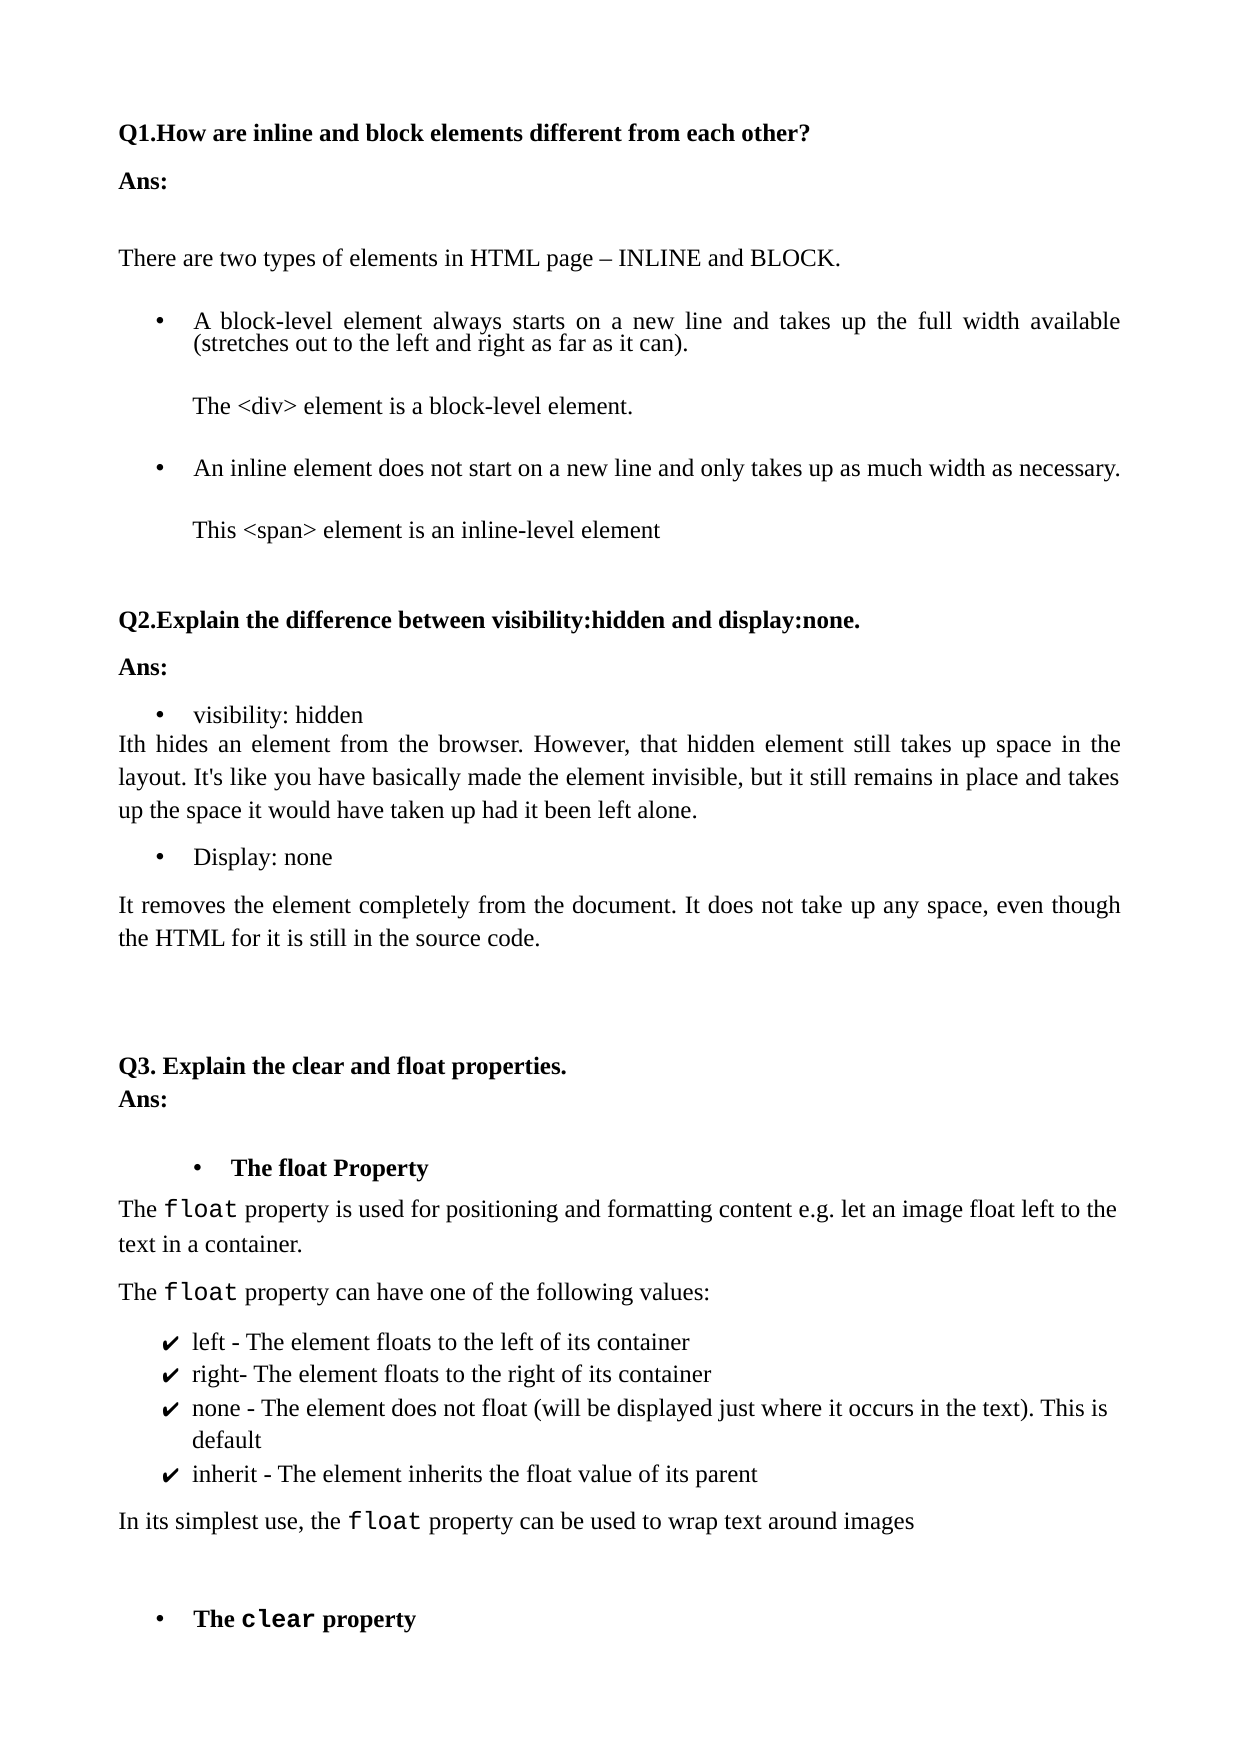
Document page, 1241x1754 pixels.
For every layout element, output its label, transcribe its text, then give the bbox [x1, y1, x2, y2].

text Ans: [118, 652, 1122, 681]
list right- The element floats to the right of its container [162, 1359, 1122, 1388]
title There are two types of elements in HTML page – INLINE and BLOCK. [118, 243, 1122, 272]
text It removes the element completely from the document. It does not take up any space, even though the HTML for it is still in the source code. [118, 890, 1122, 952]
title The <div> element is a block-level element. [118, 396, 1122, 419]
text Ith hides an element from the browser. However, that hidden element still takes up space in the layout. It's like you have basically made the element invisible, but it still remains in place and takes up the space it would have taken up had it been left alone. [118, 729, 1122, 823]
text Q2.Explain the difference between visibility:hidden and display:none. [118, 572, 1122, 633]
list none - The element does not float (will be displayed just where it occurs in the text). This is default [162, 1393, 1122, 1454]
text In its simplest use, the float property can be used to wrap text around images [118, 1506, 1122, 1537]
title A block-level element always starts on a new line and takes up the full width available (stretches out to the left and right as far as it can). [156, 311, 1122, 357]
list left - The element floats to the left of its container [162, 1327, 1122, 1355]
list The clear property [156, 1604, 1122, 1635]
list visibility: hidden [156, 700, 1122, 729]
title An inline element does not start on a new line and only takes up as much width as necessary. [156, 458, 1122, 481]
text The float property can have one of the following values: [118, 1277, 1122, 1307]
list Display: none [156, 842, 1122, 871]
text Q1.How are inline and block elements different from each other? [118, 118, 1122, 147]
subtitle The float Property [193, 1153, 1122, 1181]
list inherit - The element inherits the float value of its parent [162, 1459, 1122, 1487]
title This <span> element is an inline-level element [118, 520, 1122, 543]
text The float property is used for positioning and formatting content e.g. let an image float left to the text in a container. [118, 1194, 1122, 1258]
text Ans: [118, 166, 1122, 194]
text Q3. Explain the clear and float properties. Ans: [118, 1018, 1122, 1113]
